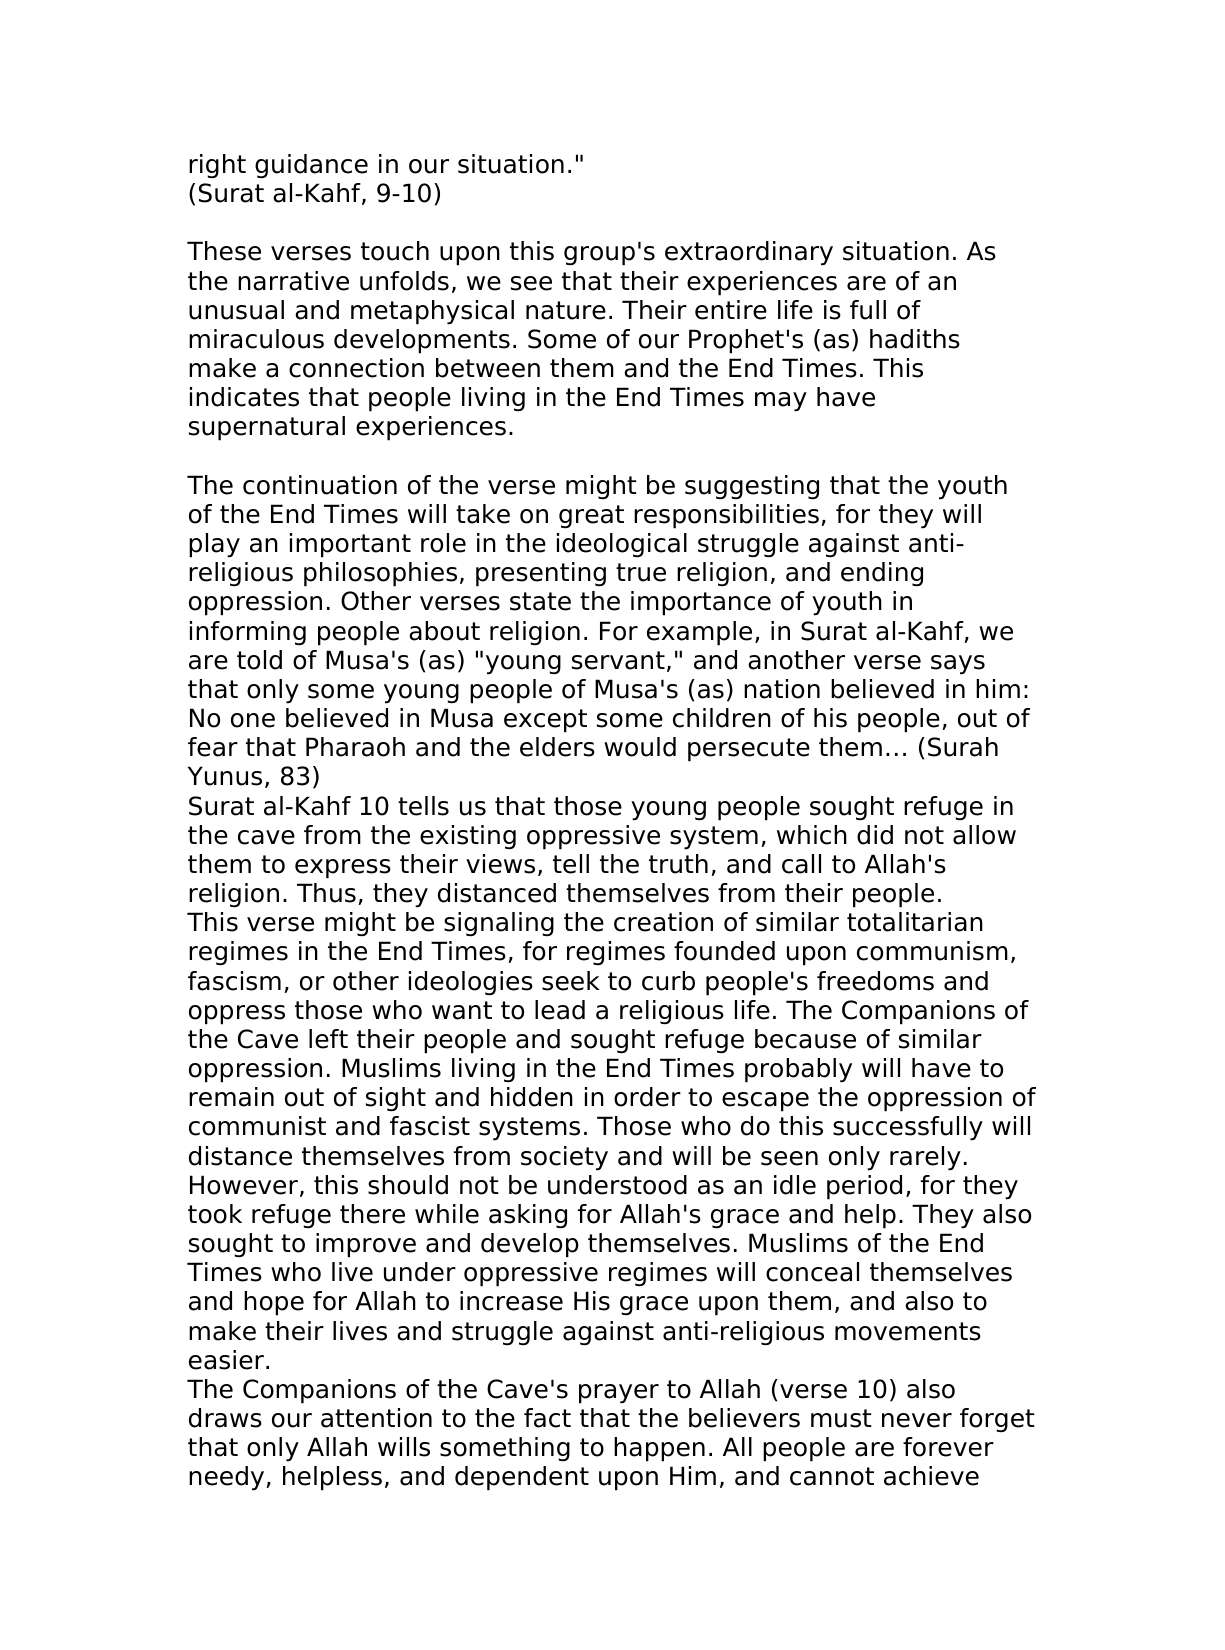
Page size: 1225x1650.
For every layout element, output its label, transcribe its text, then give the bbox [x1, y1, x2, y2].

text Surat al-Kahf 10 tells us that those young people sought refuge in the cave from the existing oppressive system, which did not allow them to express their views, tell the truth, and call to Allah's religion. Thus, they distanced themselves from their people. [187, 792, 1037, 908]
text right guidance in our situation." [187, 150, 1037, 179]
text The continuation of the verse might be suggesting that the youth of the End Times will take on great responsibilities, for they will play an important role in the ideological struggle against anti-religious philosophies, presenting true religion, and ending oppression. Other verses state the importance of youth in informing people about religion. For example, in Surat al-Kahf, we are told of Musa's (as) "young servant," and another verse says that only some young people of Musa's (as) nation believed in him: [187, 471, 1037, 704]
text No one believed in Musa except some children of his people, out of fear that Pharaoh and the elders would persecute them… (Surah Yunus, 83) [187, 704, 1037, 792]
text The Companions of the Cave's prayer to Allah (verse 10) also draws our attention to the fact that the believers must never forget that only Allah wills something to happen. All people are forever needy, helpless, and dependent upon Him, and cannot achieve [187, 1375, 1037, 1492]
text However, this should not be understood as an idle period, for they took refuge there while asking for Allah's grace and help. They also sought to improve and develop themselves. Muslims of the End Times who live under oppressive regimes will conceal themselves and hope for Allah to increase His grace upon them, and also to make their lives and struggle against anti-religious movements easier. [187, 1171, 1037, 1375]
text This verse might be signaling the creation of similar totalitarian regimes in the End Times, for regimes founded upon communism, fascism, or other ideologies seek to curb people's freedoms and oppress those who want to lead a religious life. The Companions of the Cave left their people and sought refuge because of similar oppression. Muslims living in the End Times probably will have to remain out of sight and hidden in order to escape the oppression of communist and fascist systems. Those who do this successfully will distance themselves from society and will be seen only rarely. [187, 908, 1037, 1171]
text These verses touch upon this group's extraordinary situation. As the narrative unfolds, we see that their experiences are of an unusual and metaphysical nature. Their entire life is full of miraculous developments. Some of our Prophet's (as) hadiths make a connection between them and the End Times. This indicates that people living in the End Times may have supernatural experiences. [187, 237, 1037, 442]
text (Surat al-Kahf, 9-10) [187, 179, 1037, 208]
